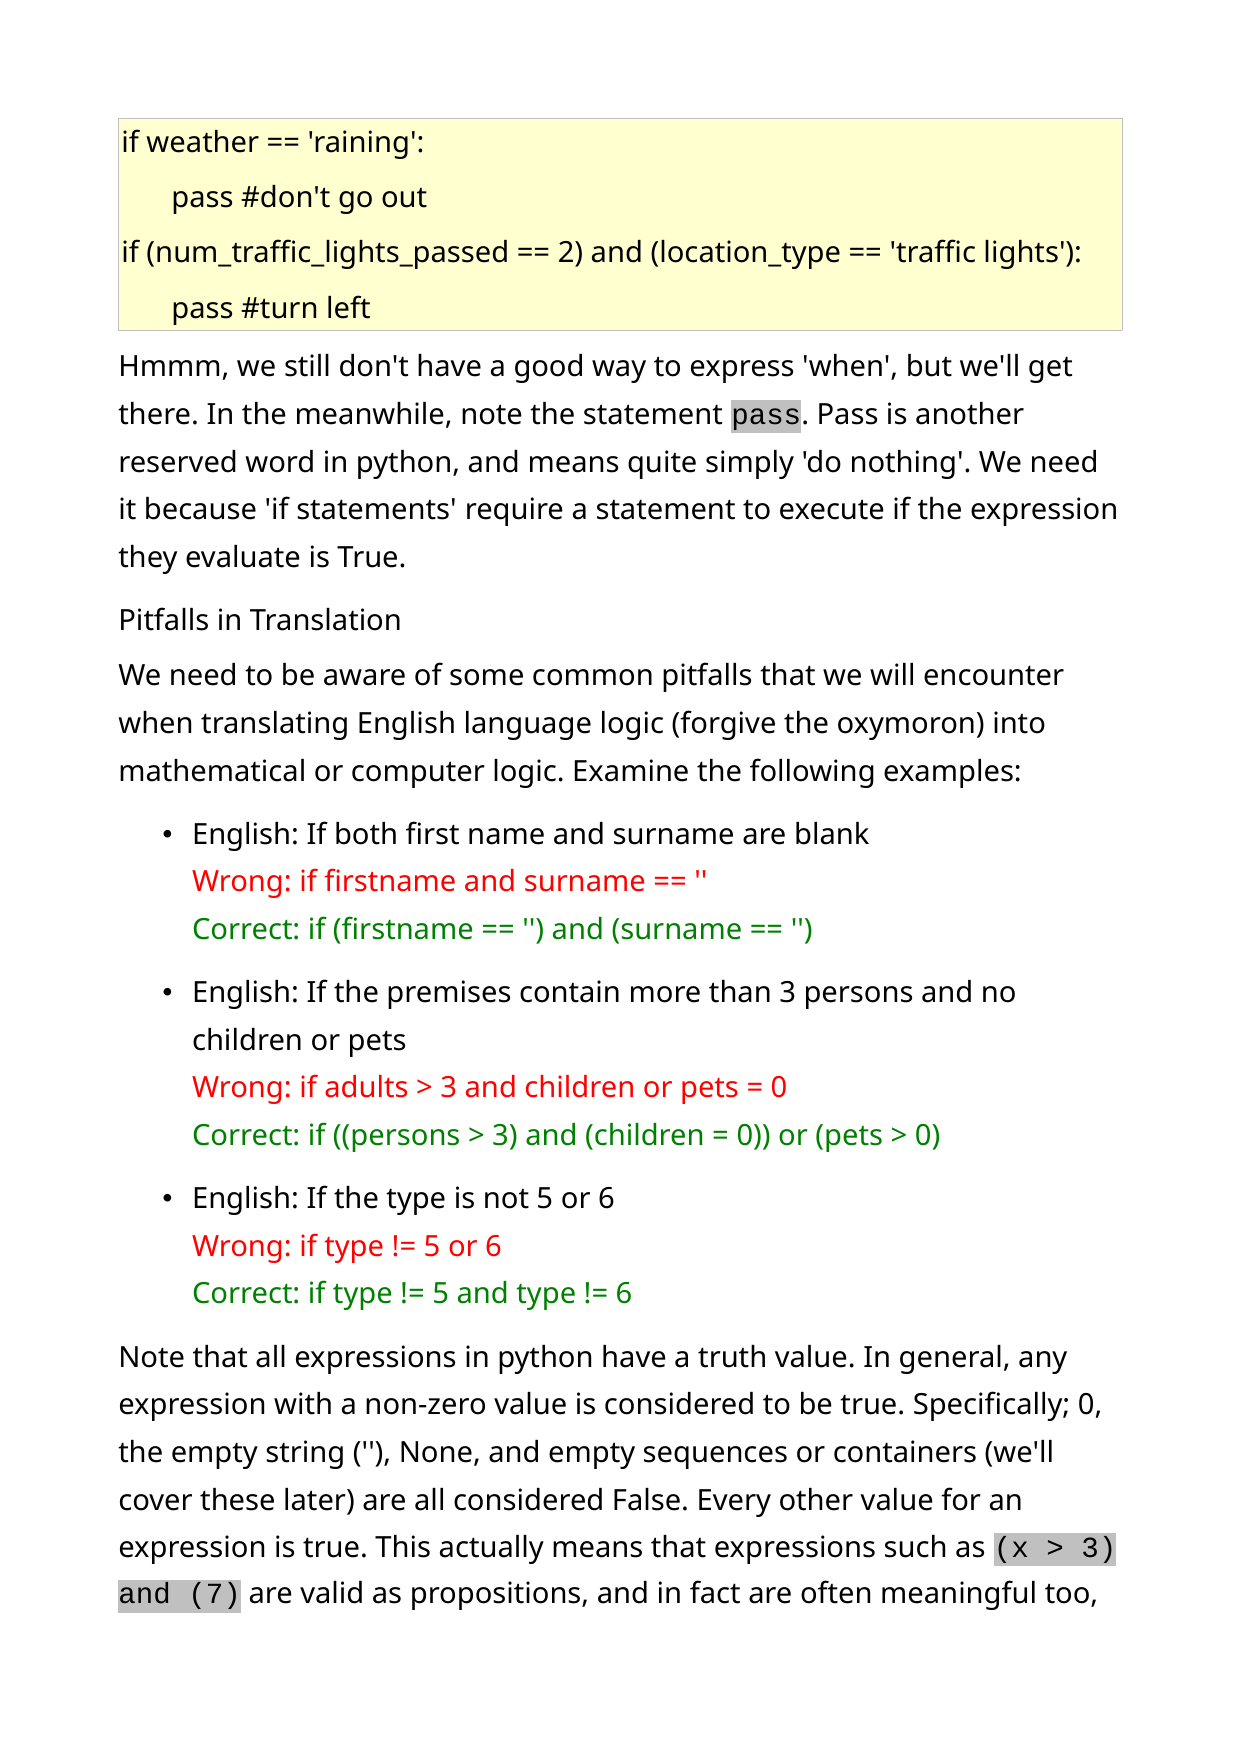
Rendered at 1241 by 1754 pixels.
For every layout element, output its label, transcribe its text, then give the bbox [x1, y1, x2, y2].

list English: If both first name and surname are blank Wrong: if firstname and surname == '' Correct: if (firstname == '') and (surname == '') [162, 813, 1122, 948]
text pass #turn left [119, 284, 1122, 330]
text pass #don't go out [119, 173, 1122, 216]
text if (num_traffic_lights_passed == 2) and (location_type == 'traffic lights'): [119, 229, 1122, 271]
subtitle Pitfalls in Translation [118, 599, 1122, 639]
list English: If the premises contain more than 3 persons and no children or pets Wrong: if adults > 3 and children or pets = 0 Correct: if ((persons > 3) and (children = 0)) or (pets > 0) [162, 971, 1122, 1154]
list English: If the type is not 5 or 6 Wrong: if type != 5 or 6 Correct: if type != 5 and type != 6 [162, 1177, 1122, 1312]
text We need to be aware of some common pitfalls that we will encounter when translating English language logic (forgive the oxymoron) into mathematical or computer logic. Examine the following examples: [118, 654, 1122, 789]
text Hmmm, we still don't have a good way to express 'when', but we'll get there. In the meanwhile, note the statement pass. Pass is another reserved word in python, and means quite simply 'do nothing'. We need it because 'if statements' require a statement to execute if the expression they evaluate is True. [118, 345, 1122, 576]
text if weather == 'raining': [119, 119, 1122, 161]
text Note that all expressions in python have a truth value. In general, any expression with a non-zero value is considered to be true. Specifically; 0, the empty string (''), None, and empty sequences or containers (we'll cover these later) are all considered False. Every other value for an expression is true. This actually means that expressions such as (x > 3) and (7) are valid as propositions, and in fact are often meaningful too, [118, 1336, 1122, 1613]
